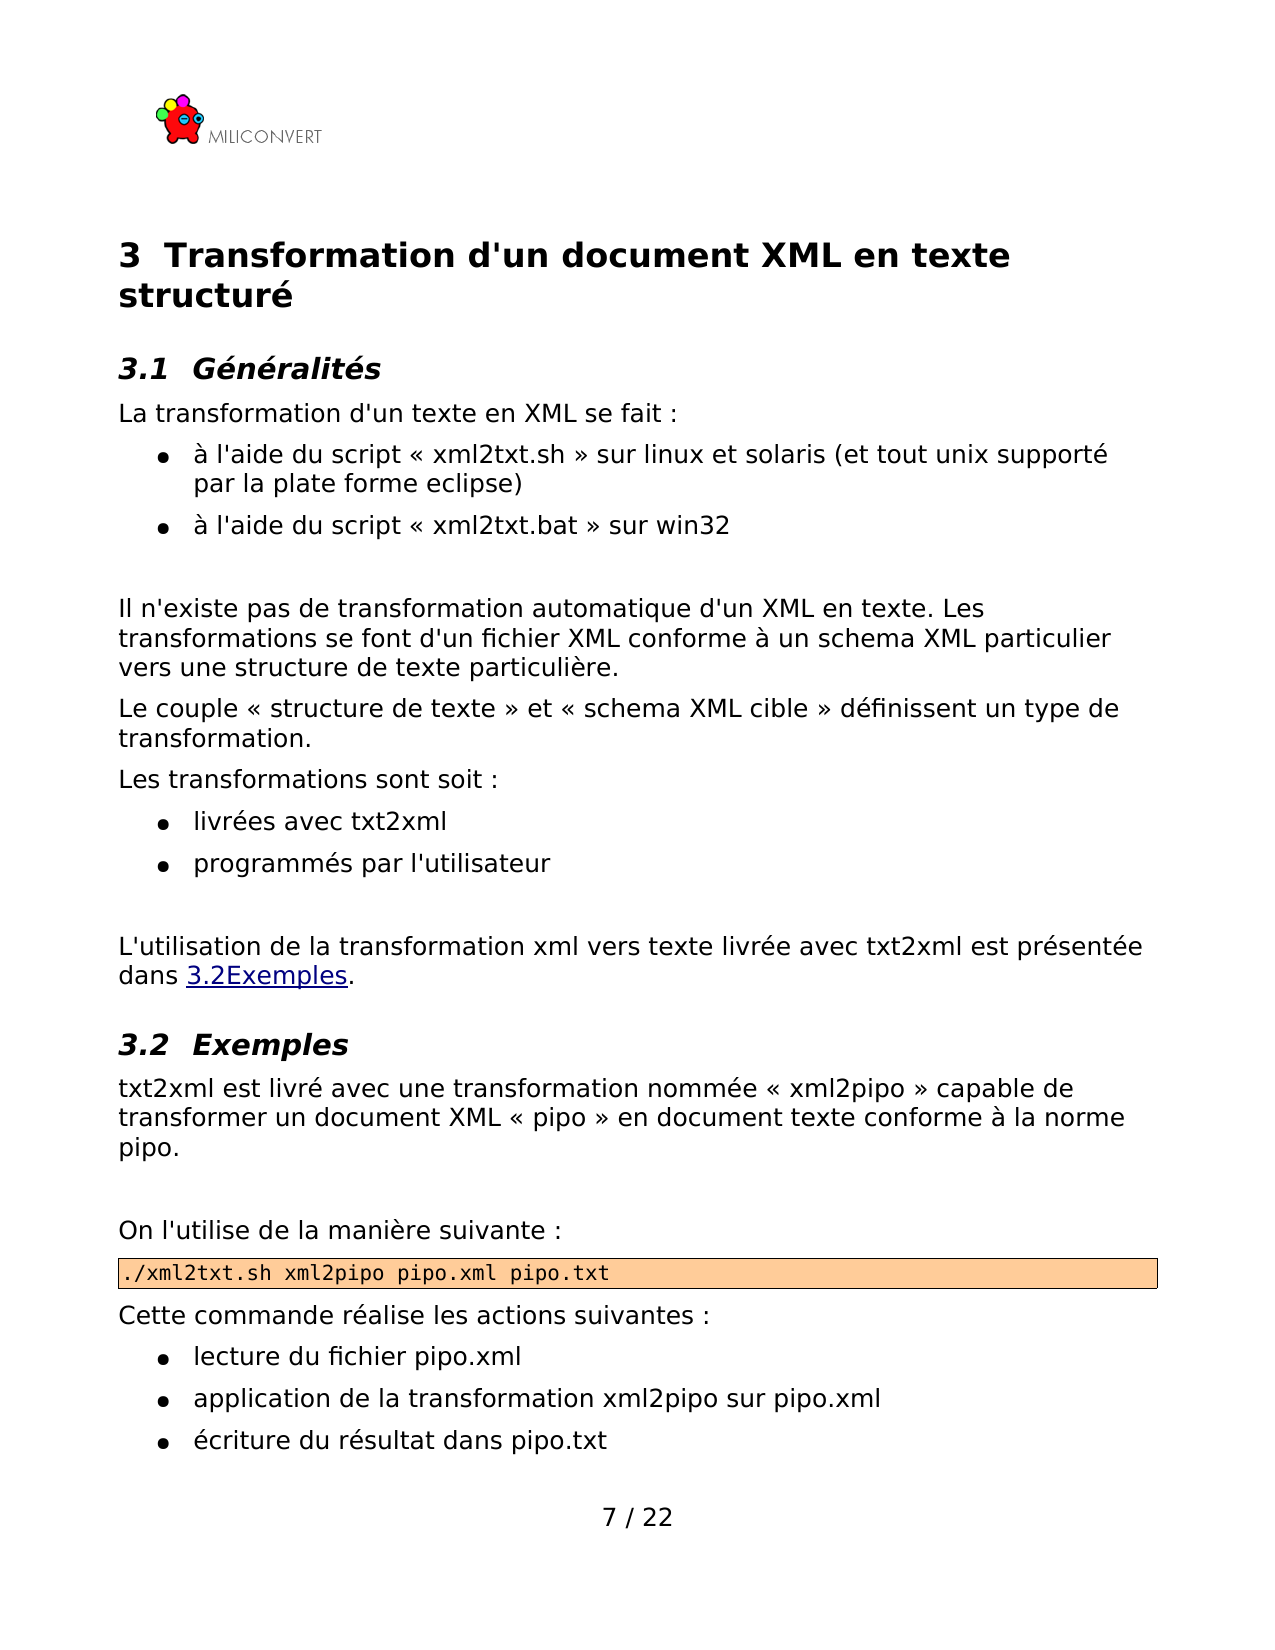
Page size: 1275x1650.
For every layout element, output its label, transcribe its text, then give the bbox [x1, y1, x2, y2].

text Le couple « structure de texte » et « schema XML cible » définissent un type de transformation. [118, 695, 1157, 753]
text L'utilisation de la transformation xml vers texte livrée avec txt2xml est présentée dans 3.2Exemples. [118, 932, 1157, 991]
text Cette commande réalise les actions suivantes : [118, 1301, 1157, 1330]
subtitle Généralités [118, 352, 1157, 386]
list livrées avec txt2xml [156, 807, 1157, 836]
text Il n'existe pas de transformation automatique d'un XML en texte. Les transformations se font d'un fichier XML conforme à un schema XML particulier vers une structure de texte particulière. [118, 595, 1157, 682]
list lecture du fichier pipo.xml [156, 1342, 1157, 1372]
text Les transformations sont soit : [118, 766, 1157, 795]
subtitle Exemples [118, 1028, 1157, 1062]
picture [132, 69, 354, 176]
text On l'utilise de la manière suivante : [118, 1216, 1157, 1245]
list écriture du résultat dans pipo.txt [156, 1426, 1157, 1455]
text ./xml2txt.sh xml2pipo pipo.xml pipo.txt [119, 1259, 1157, 1288]
list à l'aide du script « xml2txt.bat » sur win32 [156, 511, 1157, 541]
text txt2xml est livré avec une transformation nommée « xml2pipo » capable de transformer un document XML « pipo » en document texte conforme à la norme pipo. [118, 1074, 1157, 1162]
list programmés par l'utilisateur [156, 849, 1157, 878]
subtitle Transformation d'un document XML en texte structuré [118, 237, 1157, 315]
list application de la transformation xml2pipo sur pipo.xml [156, 1384, 1157, 1413]
list à l'aide du script « xml2txt.sh » sur linux et solaris (et tout unix supporté par la plate forme eclipse) [156, 441, 1157, 499]
text La transformation d'un texte en XML se fait : [118, 399, 1157, 428]
